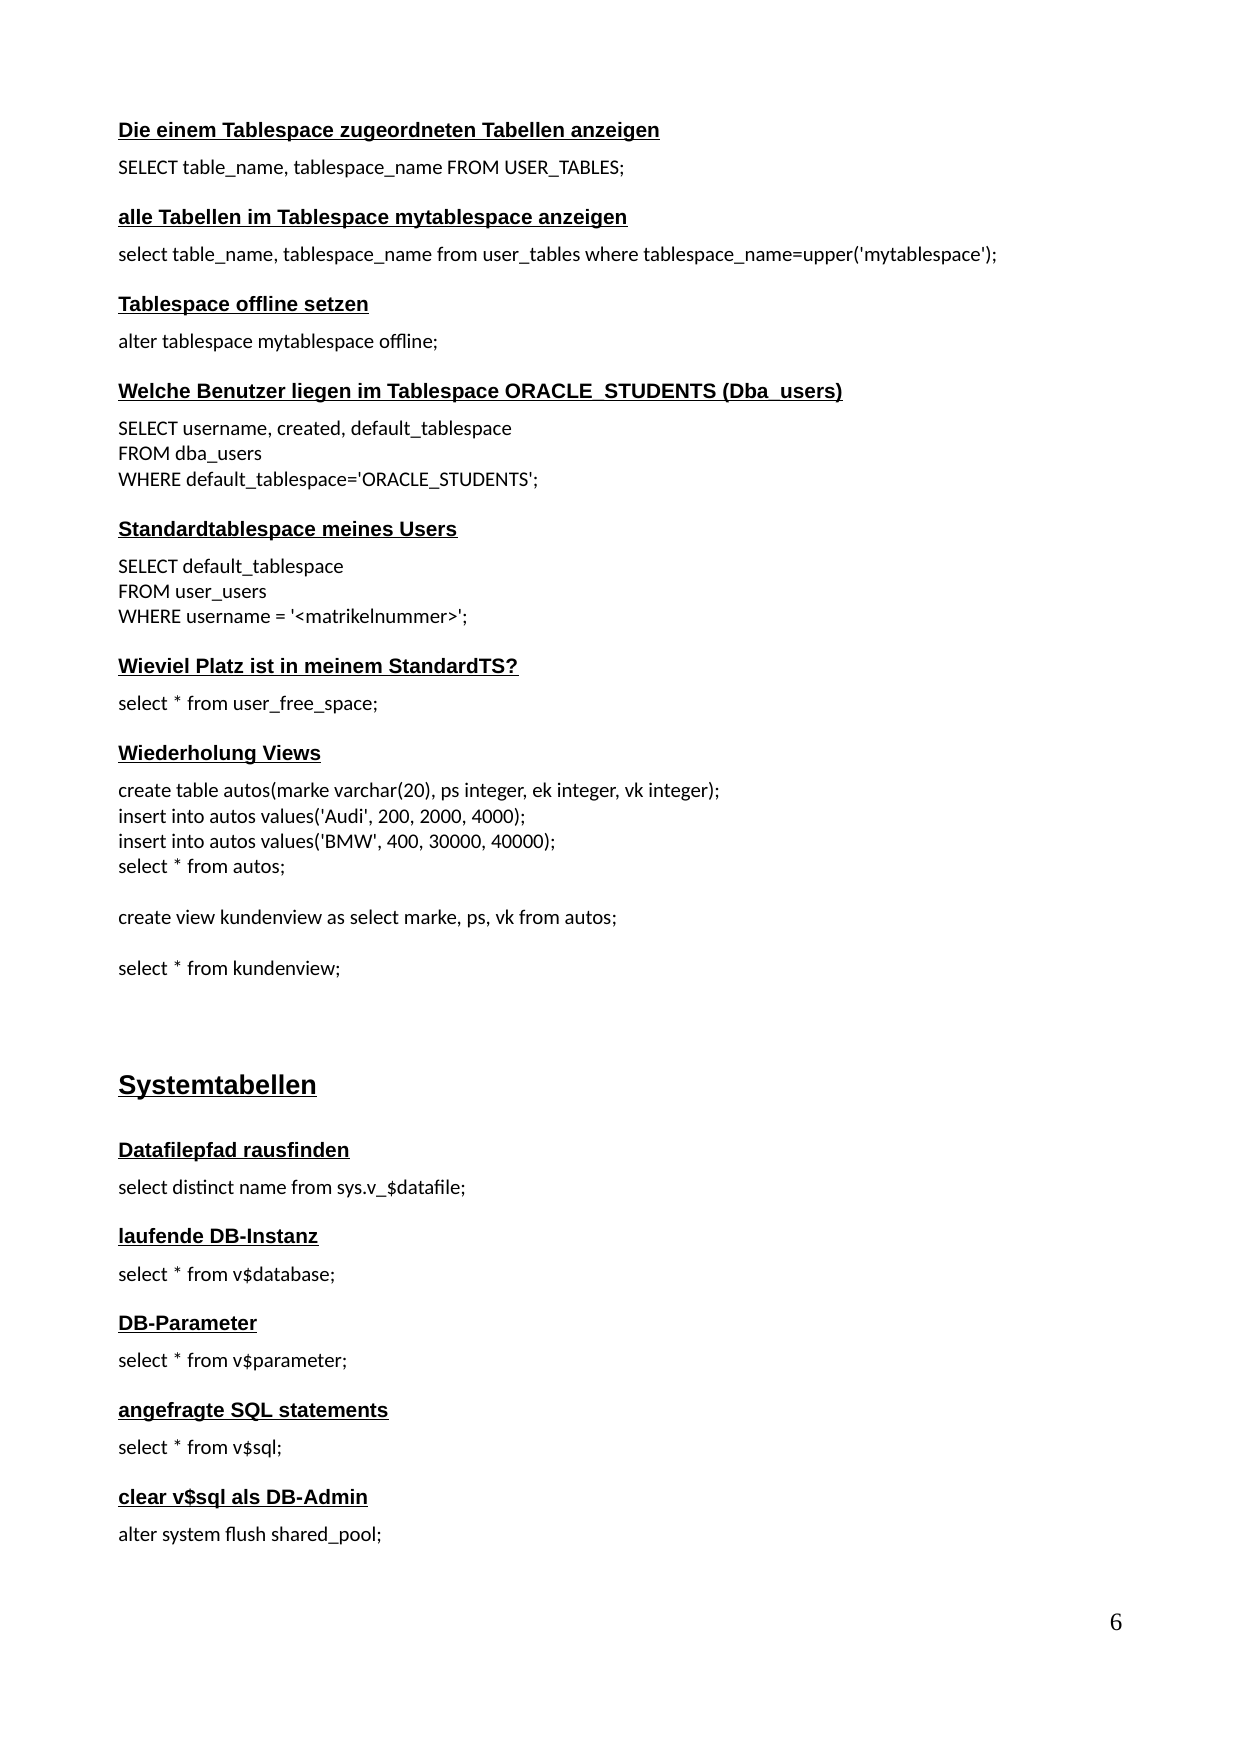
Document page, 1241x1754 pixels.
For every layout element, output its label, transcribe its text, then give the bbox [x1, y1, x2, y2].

text select table_name, tablespace_name from user_tables where tablespace_name=upper('mytablespace'); [118, 241, 1122, 267]
subtitle Wiederholung Views [118, 741, 1122, 765]
subtitle Systemtabellen [118, 1069, 1122, 1100]
text alter system flush shared_pool; [118, 1521, 1122, 1547]
text SELECT table_name, tablespace_name FROM USER_TABLES; [118, 154, 1122, 180]
text select * from v$parameter; [118, 1348, 1122, 1373]
text create view kundenview as select marke, ps, vk from autos; [118, 904, 1122, 930]
text select * from v$database; [118, 1261, 1122, 1286]
text select * from v$sql; [118, 1434, 1122, 1460]
subtitle clear v$sql als DB-Admin [118, 1485, 1122, 1509]
subtitle Standardtablespace meines Users [118, 516, 1122, 540]
text create table autos(marke varchar(20), ps integer, ek integer, vk integer); [118, 777, 1122, 803]
text select * from kundenview; [118, 955, 1122, 981]
subtitle Welche Benutzer liegen im Tablespace ORACLE_STUDENTS (Dba_users) [118, 379, 1122, 403]
subtitle alle Tabellen im Tablespace mytablespace anzeigen [118, 205, 1122, 229]
text WHERE default_tablespace='ORACLE_STUDENTS'; [118, 466, 1122, 491]
subtitle Die einem Tablespace zugeordneten Tabellen anzeigen [118, 118, 1122, 142]
text insert into autos values('BMW', 400, 30000, 40000); [118, 828, 1122, 854]
subtitle Wieviel Platz ist in meinem StandardTS? [118, 654, 1122, 678]
text insert into autos values('Audi', 200, 2000, 4000); [118, 803, 1122, 828]
text FROM dba_users [118, 441, 1122, 466]
text alter tablespace mytablespace offline; [118, 328, 1122, 354]
subtitle angefragte SQL statements [118, 1398, 1122, 1422]
subtitle Datafilepfad rausfinden [118, 1137, 1122, 1161]
subtitle laufende DB-Instanz [118, 1224, 1122, 1248]
text select distinct name from sys.v_$datafile; [118, 1174, 1122, 1199]
text SELECT default_tablespace [118, 553, 1122, 578]
subtitle DB-Parameter [118, 1311, 1122, 1335]
text WHERE username = '<matrikelnummer>'; [118, 604, 1122, 629]
subtitle Tablespace offline setzen [118, 292, 1122, 316]
text SELECT username, created, default_tablespace [118, 415, 1122, 441]
text FROM user_users [118, 578, 1122, 604]
text select * from user_free_space; [118, 691, 1122, 716]
text select * from autos; [118, 854, 1122, 879]
